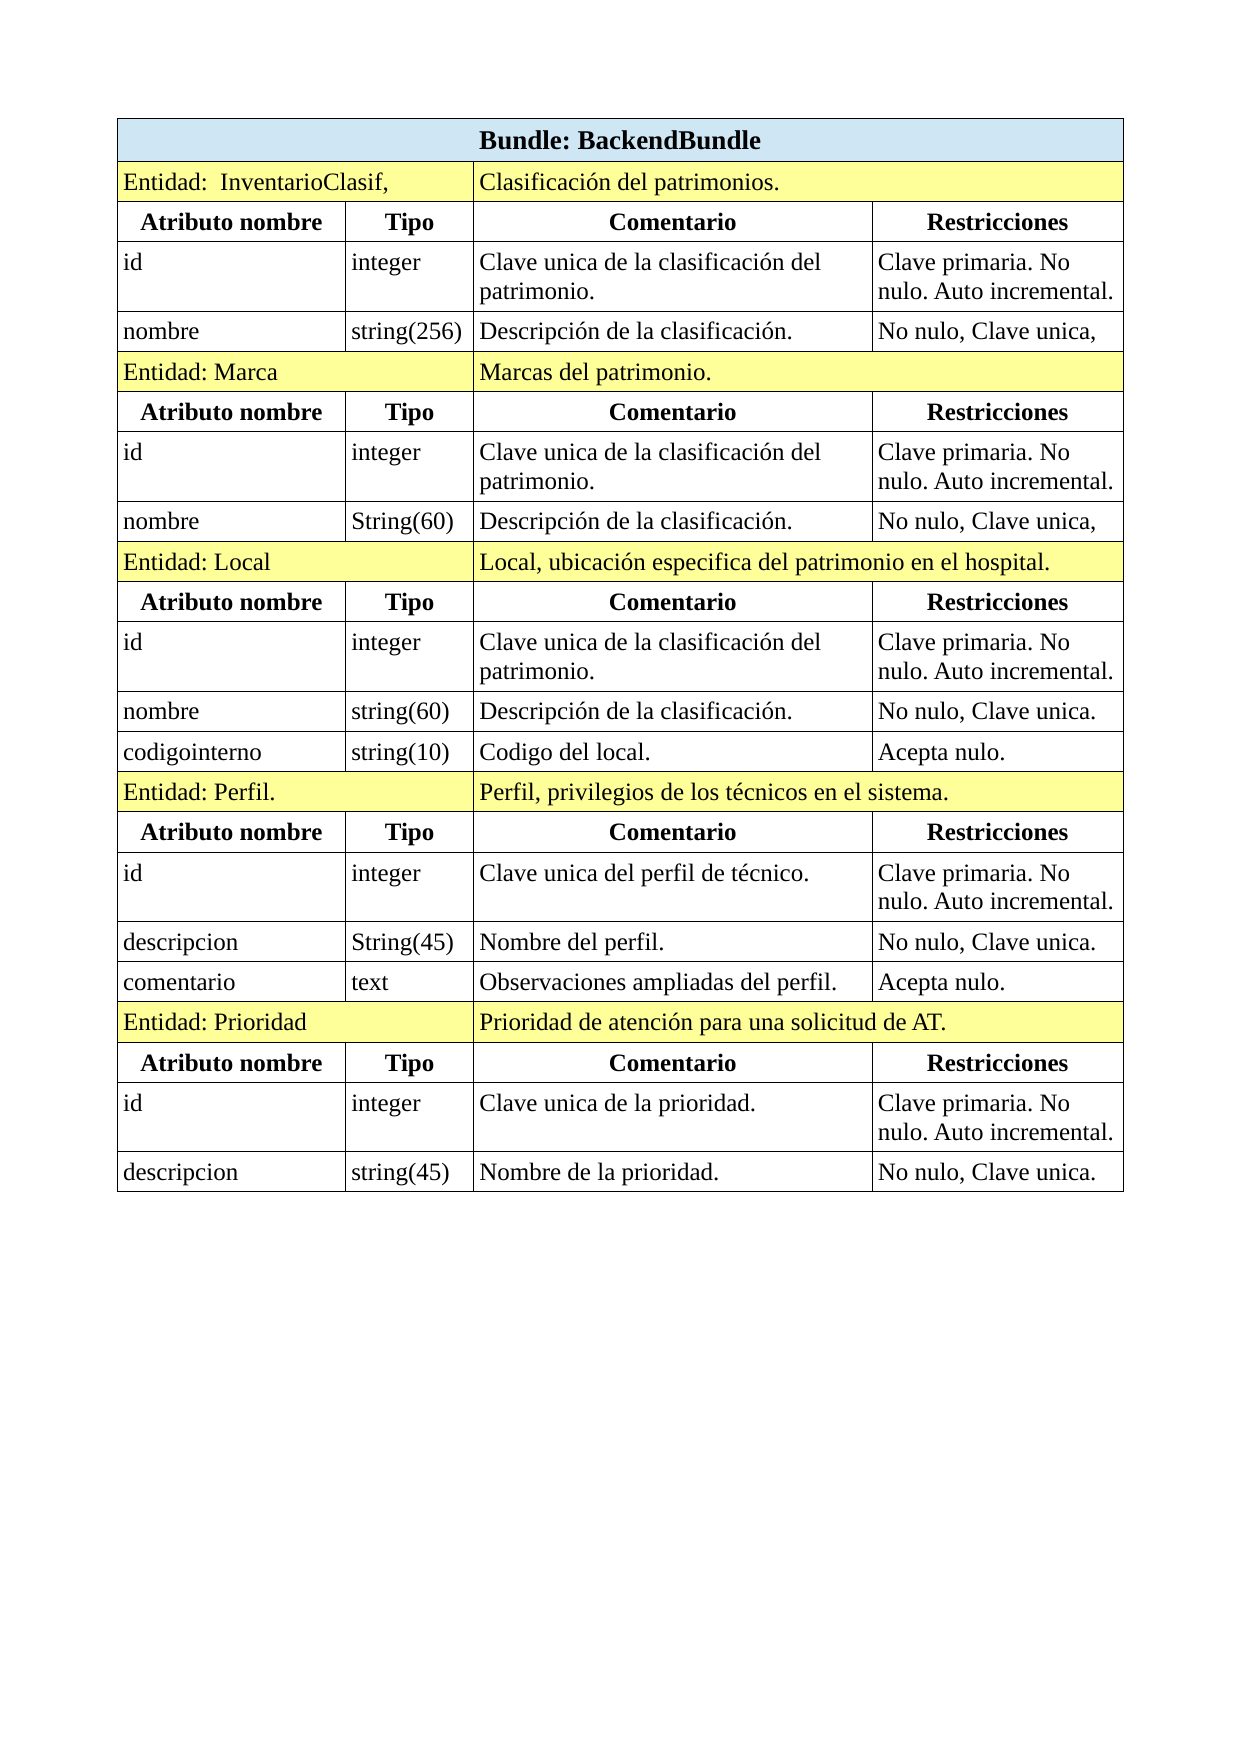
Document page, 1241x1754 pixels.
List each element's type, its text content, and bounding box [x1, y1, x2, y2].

table_cell Descripción de la clasificación. [474, 502, 872, 541]
table_cell descripcion [118, 1152, 345, 1191]
table_cell Descripción de la clasificación. [474, 692, 872, 731]
table_cell No nulo, Clave unica. [873, 692, 1123, 731]
table_cell integer [346, 622, 473, 691]
table_cell Clave primaria. No nulo. Auto incremental. [873, 1083, 1123, 1151]
table_cell Entidad: Marca [118, 352, 473, 391]
table_cell text [346, 962, 473, 1001]
table_cell Atributo nombre [118, 202, 345, 241]
table_cell Restricciones [873, 202, 1123, 241]
table_cell string(60) [346, 692, 473, 731]
table_cell Tipo [346, 812, 473, 852]
table_cell nombre [118, 692, 345, 731]
table_cell No nulo, Clave unica, [873, 312, 1123, 351]
table_cell String(45) [346, 922, 473, 961]
table_cell Descripción de la clasificación. [474, 312, 872, 351]
table_cell id [118, 853, 345, 921]
table_cell Entidad: Perfil. [118, 772, 473, 811]
table_cell Comentario [474, 202, 872, 241]
table_cell Atributo nombre [118, 392, 345, 431]
table_cell Perfil, privilegios de los técnicos en el sistema. [474, 772, 1123, 811]
table_cell Nombre de la prioridad. [474, 1152, 872, 1191]
table_cell Entidad: Prioridad [118, 1002, 473, 1042]
table_cell Tipo [346, 1043, 473, 1082]
table_cell integer [346, 853, 473, 921]
table_header Bundle: BackendBundle [118, 119, 1123, 161]
table_cell Comentario [474, 1043, 872, 1082]
table_cell Acepta nulo. [873, 732, 1123, 771]
table_cell Clave primaria. No nulo. Auto incremental. [873, 853, 1123, 921]
table_cell Comentario [474, 392, 872, 431]
table_cell Clave unica de la prioridad. [474, 1083, 872, 1151]
table_cell Observaciones ampliadas del perfil. [474, 962, 872, 1001]
table_cell string(45) [346, 1152, 473, 1191]
table_cell integer [346, 1083, 473, 1151]
table_cell Atributo nombre [118, 582, 345, 621]
table_cell Entidad: InventarioClasif, [118, 162, 473, 201]
table_cell id [118, 242, 345, 311]
table_cell Clave unica de la clasificación del patrimonio. [474, 622, 872, 691]
table_cell Atributo nombre [118, 1043, 345, 1082]
table_cell Tipo [346, 392, 473, 431]
table_cell Codigo del local. [474, 732, 872, 771]
table_cell Clave unica de la clasificación del patrimonio. [474, 242, 872, 311]
table_cell string(10) [346, 732, 473, 771]
table_cell No nulo, Clave unica, [873, 502, 1123, 541]
table_cell Restricciones [873, 392, 1123, 431]
table_cell codigointerno [118, 732, 345, 771]
table_cell Clave primaria. No nulo. Auto incremental. [873, 622, 1123, 691]
table_cell comentario [118, 962, 345, 1001]
table_cell nombre [118, 312, 345, 351]
table_cell integer [346, 432, 473, 501]
table_cell Tipo [346, 202, 473, 241]
table_cell No nulo, Clave unica. [873, 922, 1123, 961]
table_cell Comentario [474, 812, 872, 852]
table_cell id [118, 1083, 345, 1151]
table_cell id [118, 622, 345, 691]
table_cell Clave unica de la clasificación del patrimonio. [474, 432, 872, 501]
table_cell Clave primaria. No nulo. Auto incremental. [873, 242, 1123, 311]
table_cell Restricciones [873, 812, 1123, 852]
table_cell Restricciones [873, 582, 1123, 621]
table_cell Clave unica del perfil de técnico. [474, 853, 872, 921]
table_cell Comentario [474, 582, 872, 621]
table_cell integer [346, 242, 473, 311]
table_cell String(60) [346, 502, 473, 541]
table_cell Restricciones [873, 1043, 1123, 1082]
table_cell string(256) [346, 312, 473, 351]
table_cell id [118, 432, 345, 501]
table_cell Prioridad de atención para una solicitud de AT. [474, 1002, 1123, 1042]
table_cell Nombre del perfil. [474, 922, 872, 961]
table_cell Clave primaria. No nulo. Auto incremental. [873, 432, 1123, 501]
table_cell descripcion [118, 922, 345, 961]
table_cell Marcas del patrimonio. [474, 352, 1123, 391]
table_cell Entidad: Local [118, 542, 473, 581]
table_cell Acepta nulo. [873, 962, 1123, 1001]
table_cell No nulo, Clave unica. [873, 1152, 1123, 1191]
table_cell Atributo nombre [118, 812, 345, 852]
table_cell nombre [118, 502, 345, 541]
table_cell Tipo [346, 582, 473, 621]
table_cell Clasificación del patrimonios. [474, 162, 1123, 201]
table_cell Local, ubicación especifica del patrimonio en el hospital. [474, 542, 1123, 581]
